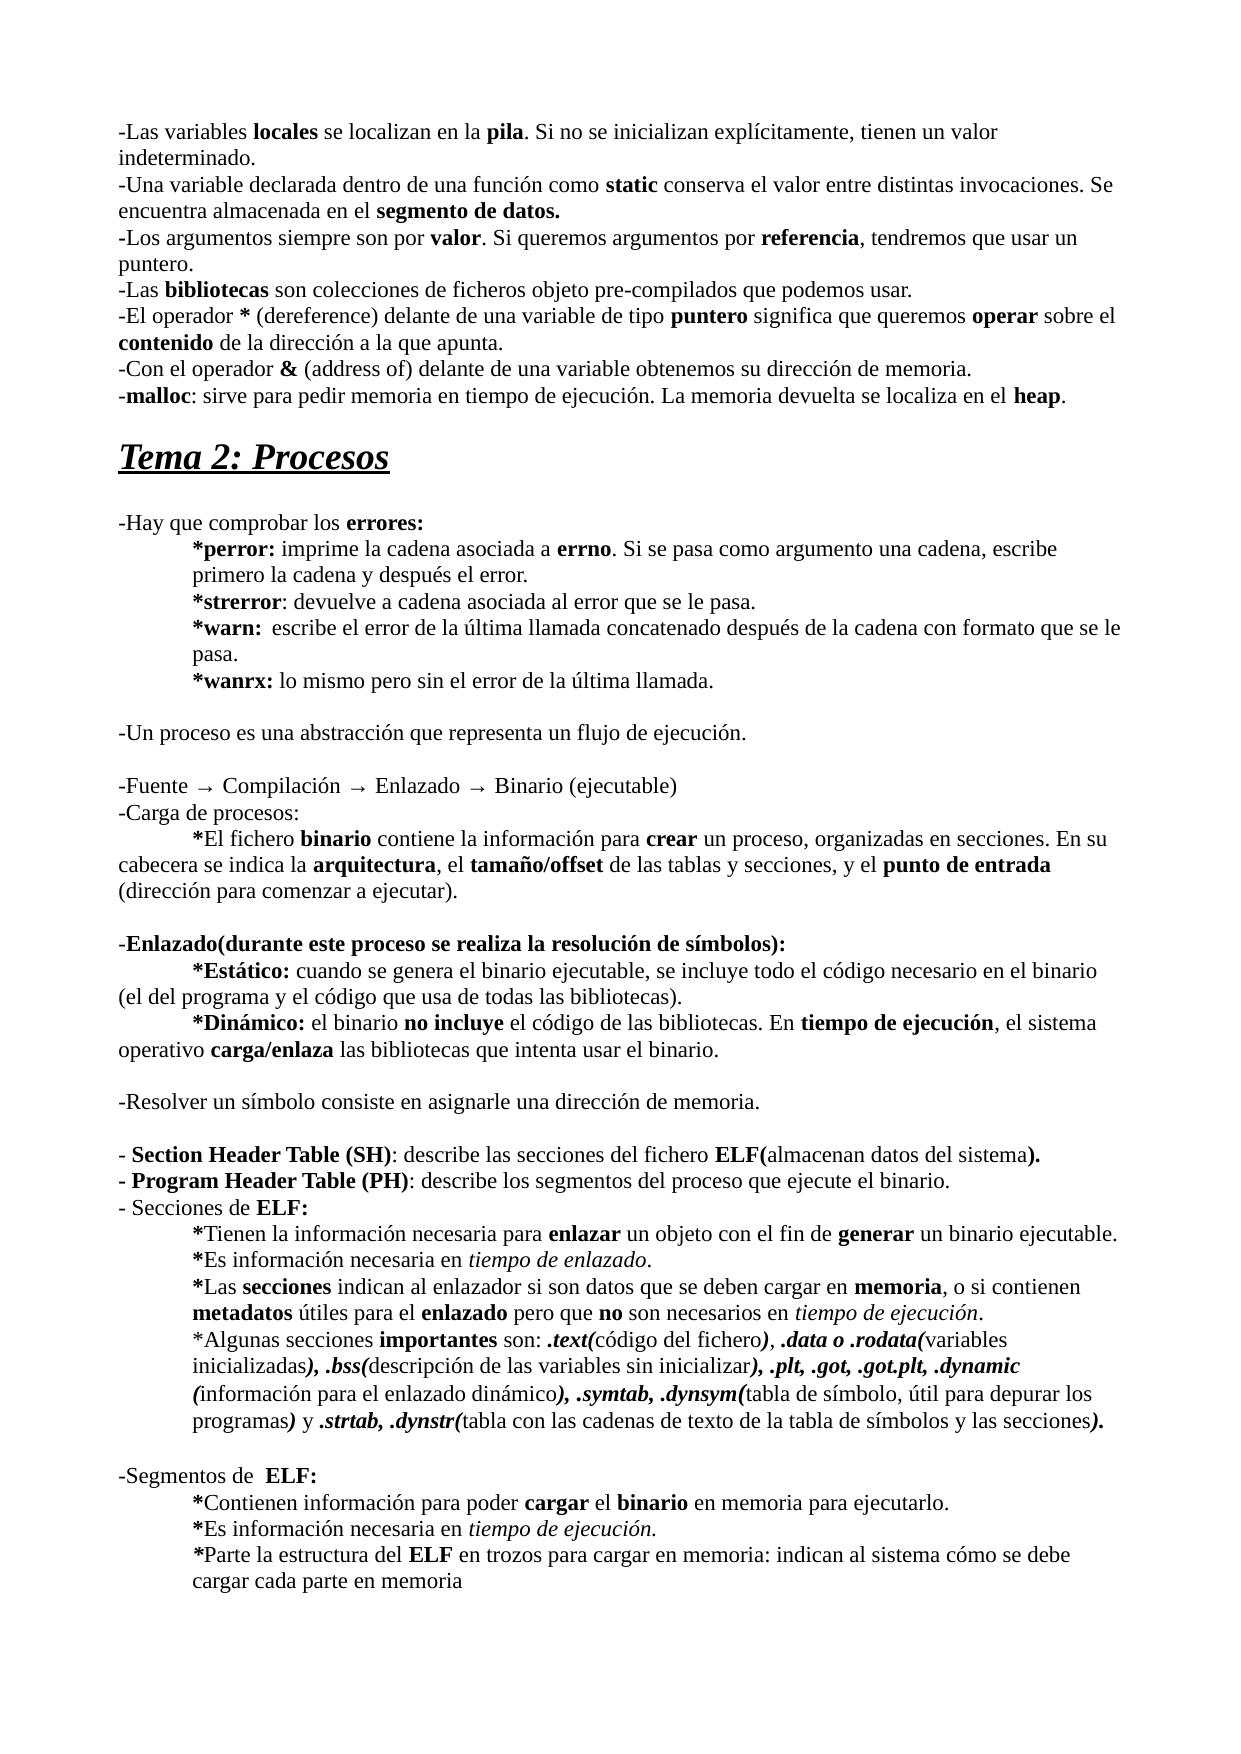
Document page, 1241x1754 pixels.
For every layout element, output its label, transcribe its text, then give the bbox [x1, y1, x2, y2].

text - Secciones de ELF: [118, 1194, 1122, 1220]
text *warn: escribe el error de la última llamada concatenado después de la cadena con formato que se le pasa. [118, 614, 1122, 667]
text Tema 2: Procesos [118, 434, 1122, 477]
text -Hay que comprobar los errores: [118, 509, 1122, 535]
text -Enlazado(durante este proceso se realiza la resolución de símbolos): [118, 930, 1122, 957]
text *El fichero binario contiene la información para crear un proceso, organizadas en secciones. En su cabecera se indica la arquitectura, el tamaño/offset de las tablas y secciones, y el punto de entrada (dirección para comenzar a ejecutar). [118, 825, 1122, 904]
text -El operador * (dereference) delante de una variable de tipo puntero significa que queremos operar sobre el contenido de la dirección a la que apunta. [118, 303, 1122, 355]
text -Fuente → Compilación → Enlazado → Binario (ejecutable) [118, 772, 1122, 798]
text -Un proceso es una abstracción que representa un flujo de ejecución. [118, 719, 1122, 746]
text *Algunas secciones importantes son: .text(código del fichero), .data o .rodata(variables inicializadas), .bss(descripción de las variables sin inicializar), .plt, .got, .got.plt, .dynamic (información para el enlazado dinámico), .symtab, .dynsym(tabla de símbolo, útil para depurar los programas) y .strtab, .dynstr(tabla con las cadenas de texto de la tabla de símbolos y las secciones). [118, 1326, 1122, 1433]
text *Es información necesaria en tiempo de ejecución. [118, 1515, 1122, 1541]
text -Segmentos de ELF: [118, 1462, 1122, 1488]
text *Parte la estructura del ELF en trozos para cargar en memoria: indican al sistema cómo se debe cargar cada parte en memoria [118, 1541, 1122, 1594]
text -Las bibliotecas son colecciones de ficheros objeto pre-compilados que podemos usar. [118, 276, 1122, 303]
text -malloc: sirve para pedir memoria en tiempo de ejecución. La memoria devuelta se localiza en el heap. [118, 382, 1122, 408]
text -Carga de procesos: [118, 798, 1122, 825]
text -Las variables locales se localizan en la pila. Si no se inicializan explícitamente, tienen un valor indeterminado. [118, 118, 1122, 171]
text *strerror: devuelve a cadena asociada al error que se le pasa. [118, 588, 1122, 614]
text *Estático: cuando se genera el binario ejecutable, se incluye todo el código necesario en el binario (el del programa y el código que usa de todas las bibliotecas). [118, 957, 1122, 1009]
text -Con el operador & (address of) delante de una variable obtenemos su dirección de memoria. [118, 355, 1122, 382]
text *Las secciones indican al enlazador si son datos que se deben cargar en memoria, o si contienen metadatos útiles para el enlazado pero que no son necesarios en tiempo de ejecución. [118, 1273, 1122, 1326]
text *Dinámico: el binario no incluye el código de las bibliotecas. En tiempo de ejecución, el sistema operativo carga/enlaza las bibliotecas que intenta usar el binario. [118, 1009, 1122, 1062]
text -Los argumentos siempre son por valor. Si queremos argumentos por referencia, tendremos que usar un puntero. [118, 223, 1122, 276]
text -Una variable declarada dentro de una función como static conserva el valor entre distintas invocaciones. Se encuentra almacenada en el segmento de datos. [118, 171, 1122, 223]
text *Tienen la información necesaria para enlazar un objeto con el fin de generar un binario ejecutable. [118, 1220, 1122, 1247]
text - Program Header Table (PH): describe los segmentos del proceso que ejecute el binario. [118, 1167, 1122, 1194]
text -Resolver un símbolo consiste en asignarle una dirección de memoria. [118, 1088, 1122, 1115]
text *wanrx: lo mismo pero sin el error de la última llamada. [118, 667, 1122, 693]
text *Contienen información para poder cargar el binario en memoria para ejecutarlo. [118, 1488, 1122, 1515]
text - Section Header Table (SH): describe las secciones del fichero ELF(almacenan datos del sistema). [118, 1141, 1122, 1167]
text *perror: imprime la cadena asociada a errno. Si se pasa como argumento una cadena, escribe primero la cadena y después el error. [118, 535, 1122, 588]
text *Es información necesaria en tiempo de enlazado. [118, 1247, 1122, 1273]
